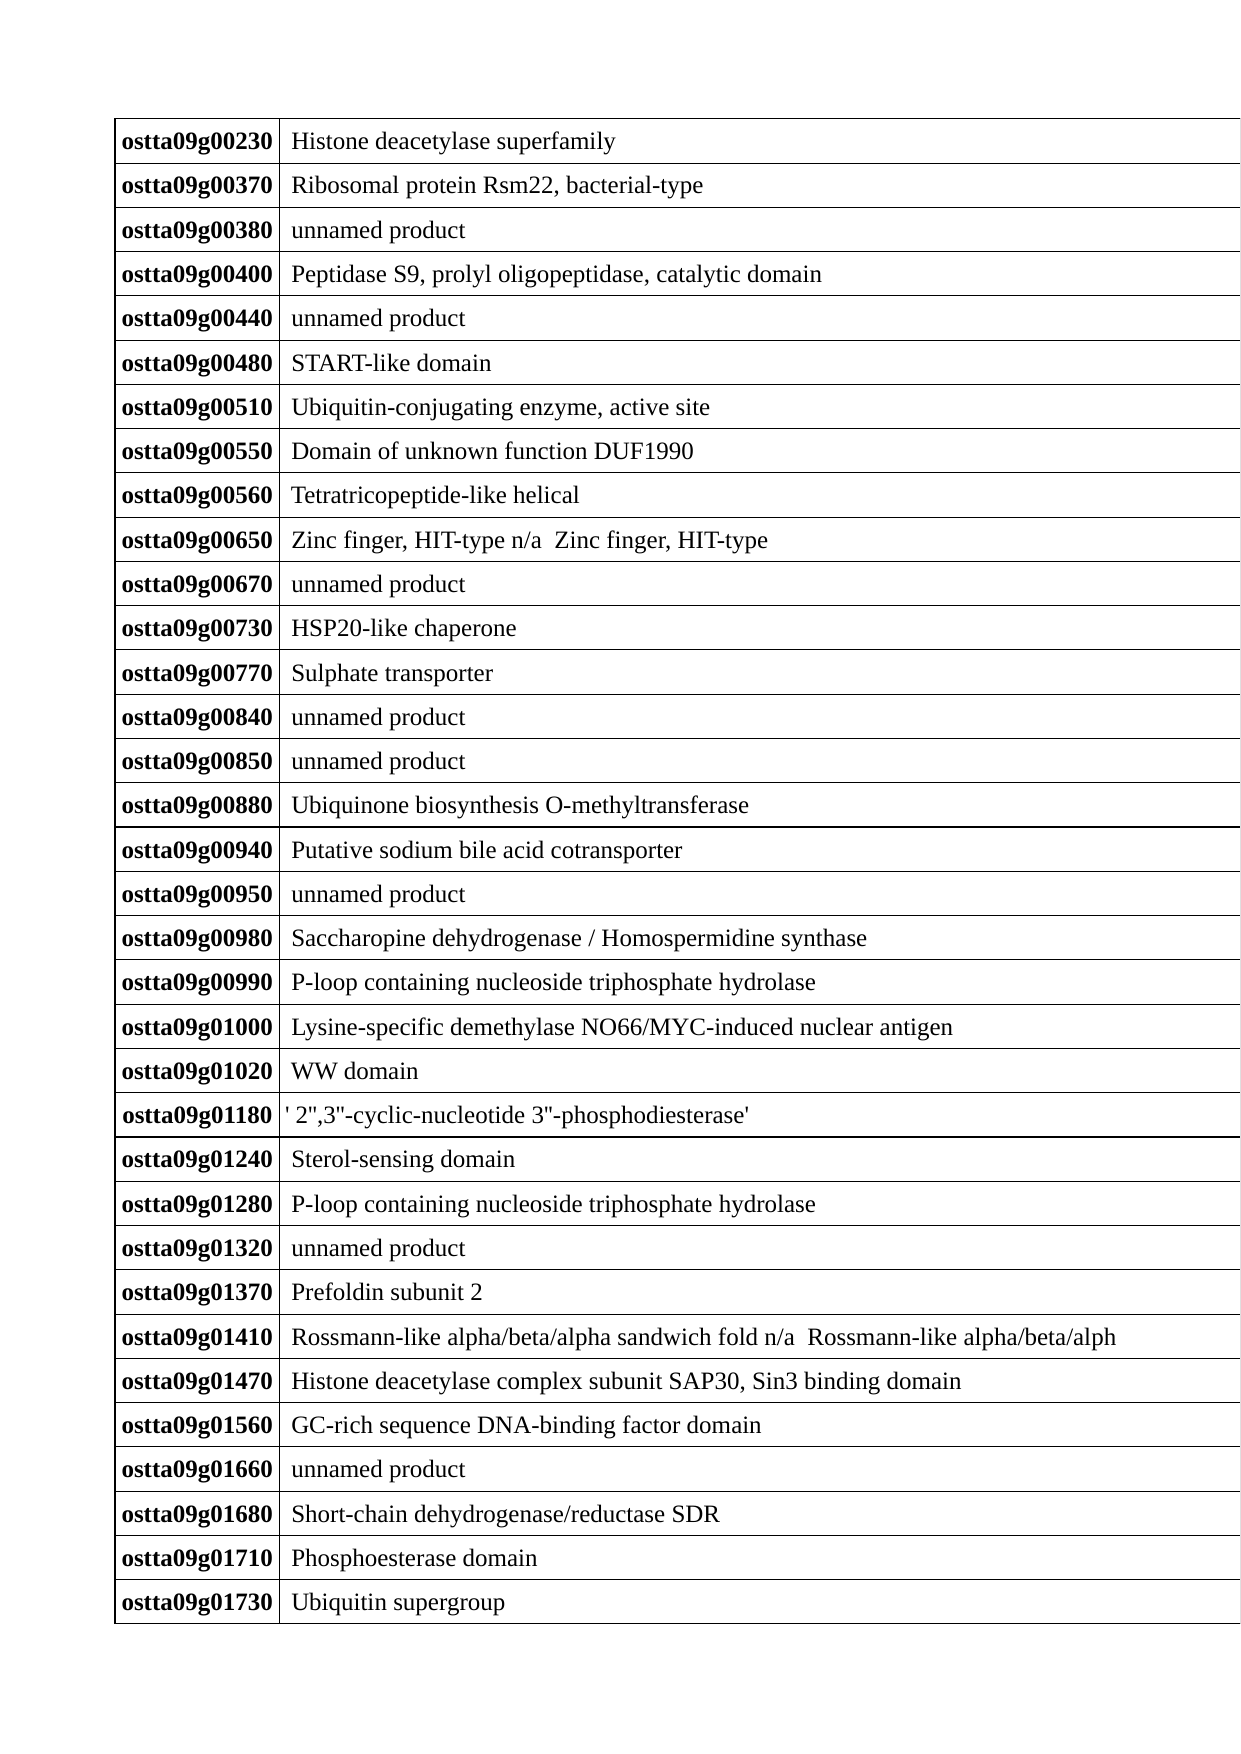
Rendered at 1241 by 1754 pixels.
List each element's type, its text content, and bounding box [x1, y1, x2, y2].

table_cell ' 2'',3''-cyclic-nucleotide 3''-phosphodiesterase' [280, 1093, 1240, 1136]
table_cell ostta09g01660 [116, 1447, 279, 1491]
table_cell Sulphate transporter [280, 650, 1240, 694]
table_cell ostta09g00880 [116, 783, 279, 826]
table_cell ostta09g01280 [116, 1182, 279, 1225]
table_cell Lysine-specific demethylase NO66/MYC-induced nuclear antigen [280, 1005, 1240, 1048]
table_cell unnamed product [280, 872, 1240, 915]
table_cell P-loop containing nucleoside triphosphate hydrolase [280, 1182, 1240, 1225]
table_cell ostta09g00950 [116, 872, 279, 915]
table_cell Tetratricopeptide-like helical [280, 473, 1240, 517]
table_cell ostta09g00480 [116, 341, 279, 384]
table_cell ostta09g00650 [116, 518, 279, 561]
table_cell Ubiquitin supergroup [280, 1580, 1240, 1623]
table_cell ostta09g00550 [116, 429, 279, 472]
table_cell ostta09g00840 [116, 695, 279, 738]
table_cell Ubiquinone biosynthesis O-methyltransferase [280, 783, 1240, 826]
table_cell ostta09g01680 [116, 1492, 279, 1535]
table_cell ostta09g00380 [116, 208, 279, 251]
table_cell ostta09g01020 [116, 1049, 279, 1092]
table_cell unnamed product [280, 695, 1240, 738]
table_cell START-like domain [280, 341, 1240, 384]
table_cell ostta09g00400 [116, 252, 279, 295]
table_cell ostta09g00670 [116, 562, 279, 605]
table_cell WW domain [280, 1049, 1240, 1092]
table_cell Putative sodium bile acid cotransporter [280, 828, 1240, 871]
table_cell ostta09g00440 [116, 296, 279, 339]
table_cell Zinc finger, HIT-type n/a Zinc finger, HIT-type [280, 518, 1240, 561]
table_cell ostta09g01180 [116, 1093, 279, 1136]
table_cell Rossmann-like alpha/beta/alpha sandwich fold n/a Rossmann-like alpha/beta/alph [280, 1315, 1240, 1358]
table_cell ostta09g01410 [116, 1315, 279, 1358]
table_cell Ribosomal protein Rsm22, bacterial-type [280, 164, 1240, 207]
table_cell ostta09g01240 [116, 1138, 279, 1181]
table_cell Prefoldin subunit 2 [280, 1270, 1240, 1313]
table_cell ostta09g00770 [116, 650, 279, 694]
table_cell ostta09g00510 [116, 385, 279, 428]
table_cell ostta09g00980 [116, 916, 279, 959]
table_cell P-loop containing nucleoside triphosphate hydrolase [280, 960, 1240, 1003]
table_cell unnamed product [280, 1226, 1240, 1269]
table_cell unnamed product [280, 1447, 1240, 1491]
table_cell ostta09g01710 [116, 1536, 279, 1579]
table_cell ostta09g00850 [116, 739, 279, 782]
table_cell ostta09g01470 [116, 1359, 279, 1402]
table_cell ostta09g00990 [116, 960, 279, 1003]
table_cell Domain of unknown function DUF1990 [280, 429, 1240, 472]
table_cell unnamed product [280, 562, 1240, 605]
table_cell ostta09g01560 [116, 1403, 279, 1446]
table_cell ostta09g00940 [116, 828, 279, 871]
table_cell ostta09g00370 [116, 164, 279, 207]
table_cell ostta09g01730 [116, 1580, 279, 1623]
table_cell ostta09g01320 [116, 1226, 279, 1269]
table_cell Histone deacetylase complex subunit SAP30, Sin3 binding domain [280, 1359, 1240, 1402]
table_cell Short-chain dehydrogenase/reductase SDR [280, 1492, 1240, 1535]
table_cell ostta09g00730 [116, 606, 279, 649]
table_cell GC-rich sequence DNA-binding factor domain [280, 1403, 1240, 1446]
table_cell Histone deacetylase superfamily [280, 119, 1240, 162]
table_cell Phosphoesterase domain [280, 1536, 1240, 1579]
table_cell ostta09g01000 [116, 1005, 279, 1048]
table_cell ostta09g01370 [116, 1270, 279, 1313]
table_cell HSP20-like chaperone [280, 606, 1240, 649]
table_cell Peptidase S9, prolyl oligopeptidase, catalytic domain [280, 252, 1240, 295]
table_cell unnamed product [280, 739, 1240, 782]
table_cell Saccharopine dehydrogenase / Homospermidine synthase [280, 916, 1240, 959]
table_cell Ubiquitin-conjugating enzyme, active site [280, 385, 1240, 428]
table_cell ostta09g00560 [116, 473, 279, 517]
table_cell ostta09g00230 [116, 119, 279, 162]
table_cell unnamed product [280, 296, 1240, 339]
table_cell Sterol-sensing domain [280, 1138, 1240, 1181]
table_cell unnamed product [280, 208, 1240, 251]
